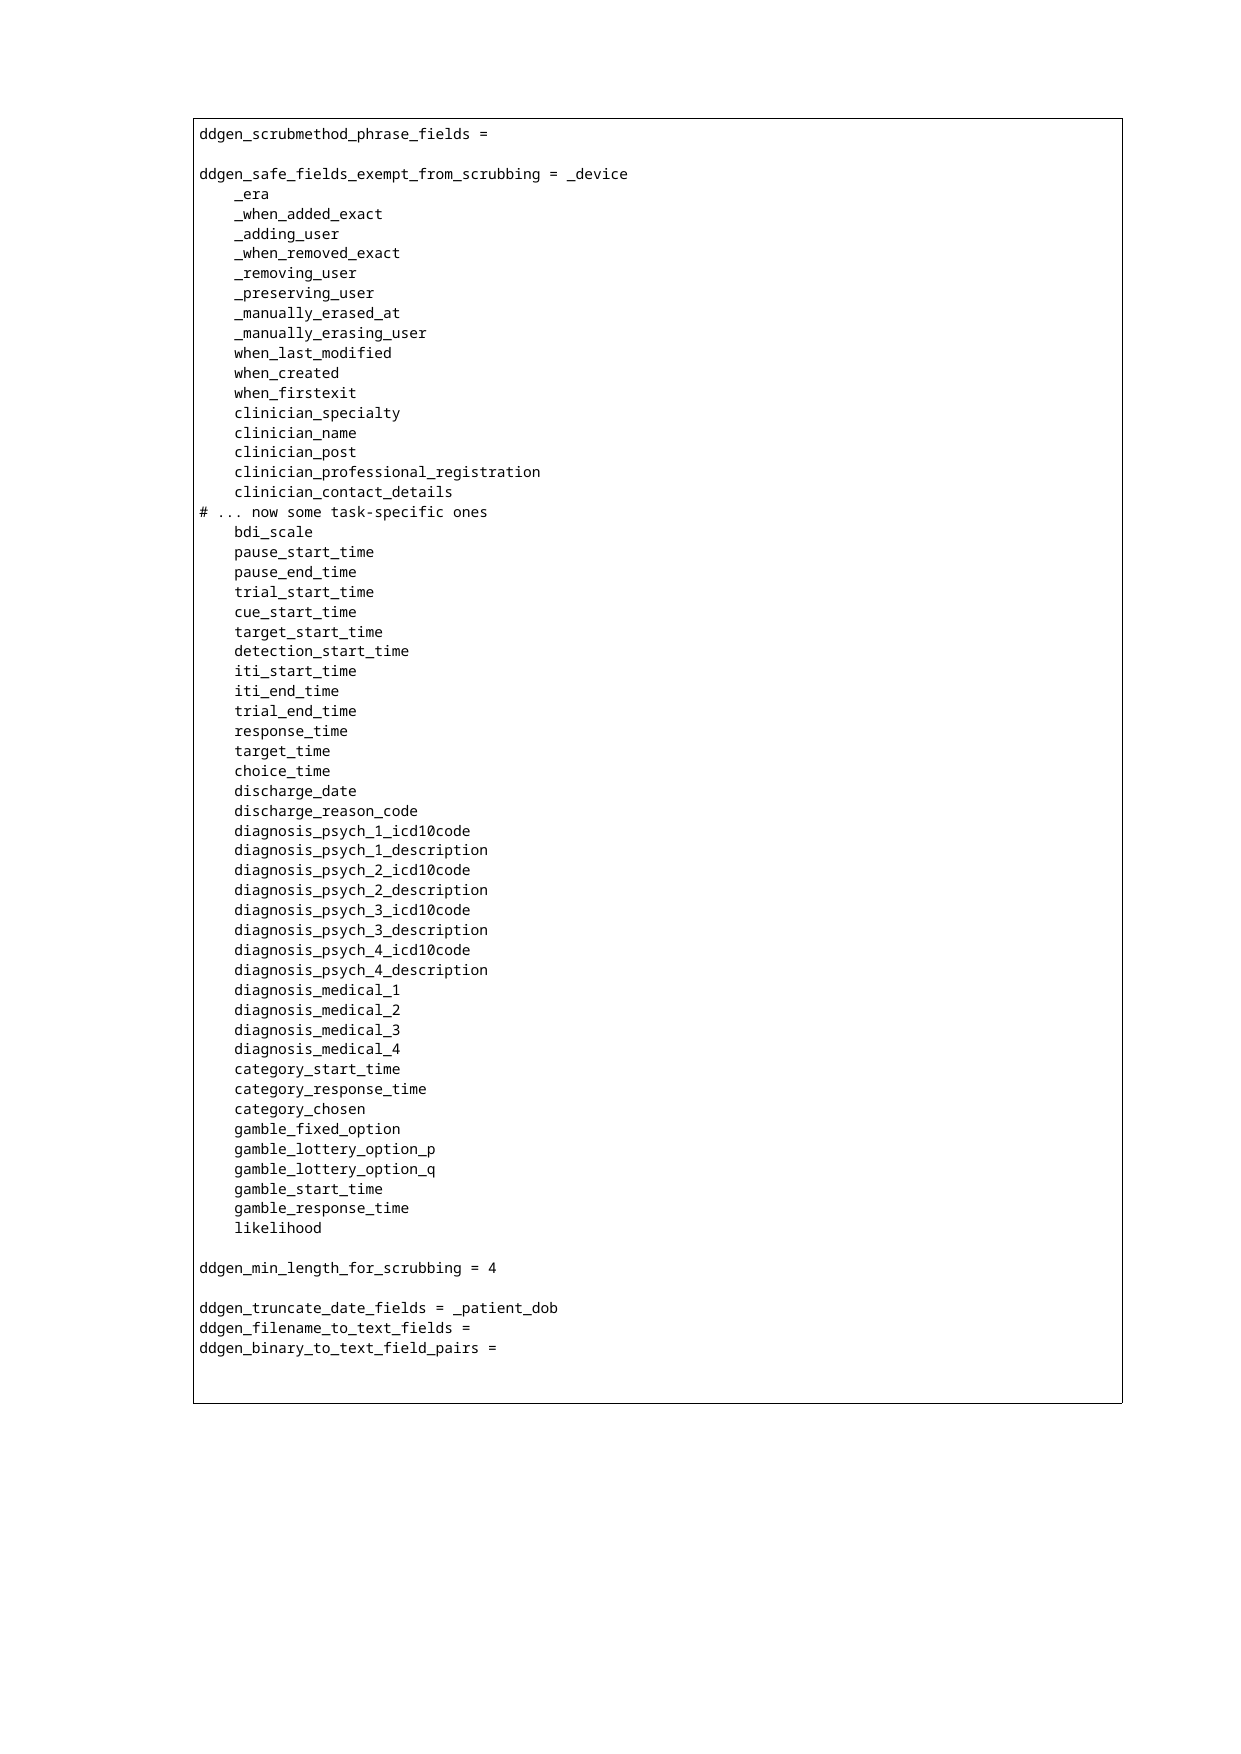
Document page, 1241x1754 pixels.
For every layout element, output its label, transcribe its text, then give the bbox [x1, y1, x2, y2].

table_header ddgen_scrubmethod_phrase_fields = ddgen_safe_fields_exempt_from_scrubbing = _device _era _when_added_exact _adding_user _when_removed_exact _removing_user _preserving_user _manually_erased_at _manually_erasing_user when_last_modified when_created when_firstexit clinician_specialty clinician_name clinician_post clinician_professional_registration clinician_contact_details # ... now some task-specific ones bdi_scale pause_start_time pause_end_time trial_start_time cue_start_time target_start_time detection_start_time iti_start_time iti_end_time trial_end_time response_time target_time choice_time discharge_date discharge_reason_code diagnosis_psych_1_icd10code diagnosis_psych_1_description diagnosis_psych_2_icd10code diagnosis_psych_2_description diagnosis_psych_3_icd10code diagnosis_psych_3_description diagnosis_psych_4_icd10code diagnosis_psych_4_description diagnosis_medical_1 diagnosis_medical_2 diagnosis_medical_3 diagnosis_medical_4 category_start_time category_response_time category_chosen gamble_fixed_option gamble_lottery_option_p gamble_lottery_option_q gamble_start_time gamble_response_time likelihood ddgen_min_length_for_scrubbing = 4 ddgen_truncate_date_fields = _patient_dob ddgen_filename_to_text_fields = ddgen_binary_to_text_field_pairs = [194, 119, 1122, 1403]
